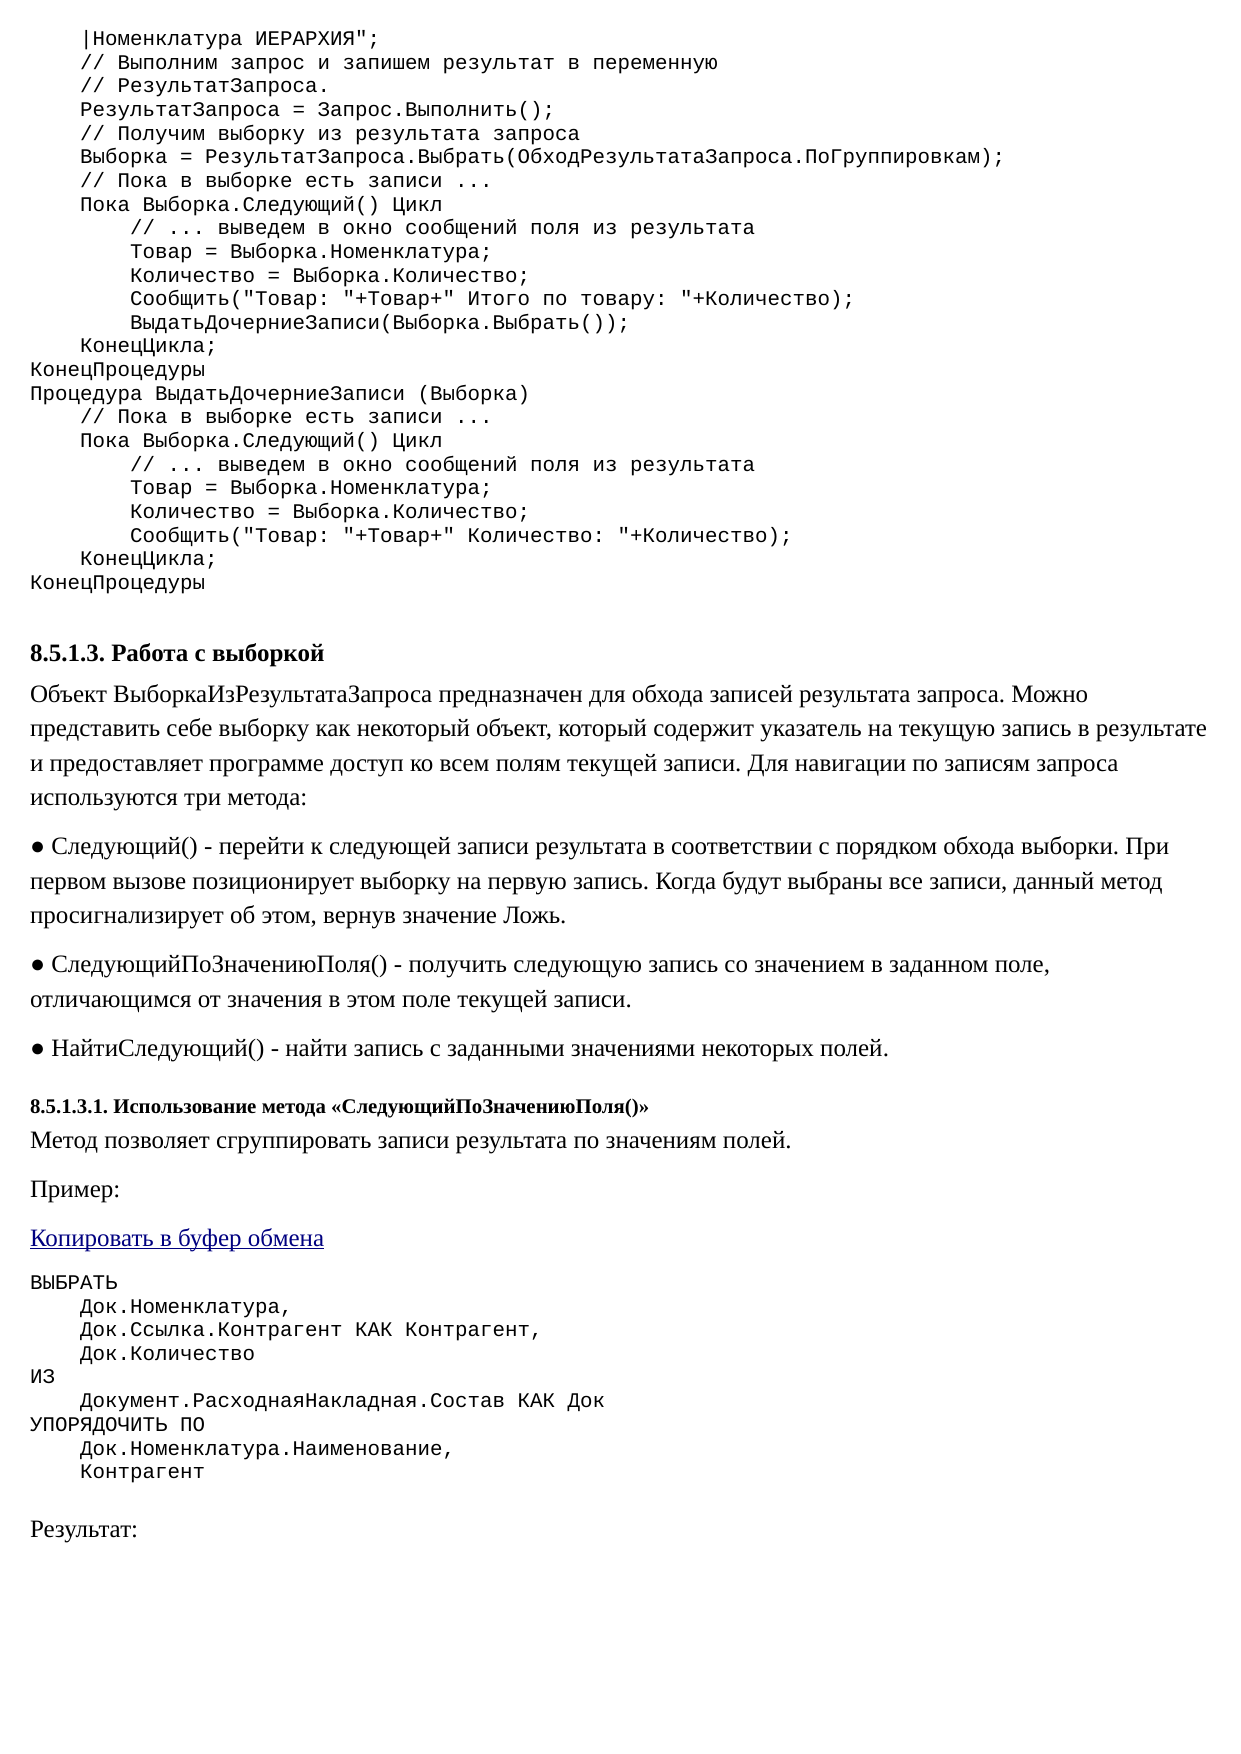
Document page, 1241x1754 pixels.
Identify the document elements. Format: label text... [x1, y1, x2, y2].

text Метод позволяет сгруппировать записи результата по значениям полей. [30, 1125, 1211, 1153]
subtitle 8.5.1.3.1. Использование метода «СледующийПоЗначениюПоля()» [30, 1094, 1211, 1118]
text Пока Выборка.Следующий() Цикл [30, 194, 1211, 217]
text Док.Ссылка.Контрагент КАК Контрагент, [30, 1319, 1211, 1343]
text // ... выведем в окно сообщений поля из результата [30, 217, 1211, 241]
text Док.Номенклатура.Наименование, [30, 1437, 1211, 1461]
text // РезультатЗапроса. [30, 75, 1211, 99]
text Объект ВыборкаИзРезультатаЗапроса предназначен для обхода записей результата запроса. Можно представить себе выборку как некоторый объект, который содержит указатель на текущую запись в результате и предоставляет программе доступ ко всем полям текущей записи. Для навигации по записям запроса используются три метода: [30, 679, 1211, 811]
text Док.Количество [30, 1343, 1211, 1367]
text Товар = Выборка.Номенклатура; [30, 241, 1211, 264]
text КонецПроцедуры [30, 359, 1211, 383]
text УПОРЯДОЧИТЬ ПО [30, 1414, 1211, 1437]
text КонецЦикла; [30, 548, 1211, 572]
text |Номенклатура ИЕРАРХИЯ"; [30, 28, 1211, 52]
text // Пока в выборке есть записи ... [30, 406, 1211, 430]
text Копировать в буфер обмена [30, 1223, 1211, 1252]
text Сообщить("Товар: "+Товар+" Количество: "+Количество); [30, 525, 1211, 548]
text ● Следующий() ‑ перейти к следующей записи результата в соответствии с порядком обхода выборки. При первом вызове позиционирует выборку на первую запись. Когда будут выбраны все записи, данный метод просигнализирует об этом, вернув значение Ложь. [30, 831, 1211, 929]
text ИЗ [30, 1367, 1211, 1390]
text Количество = Выборка.Количество; [30, 264, 1211, 288]
text // Получим выборку из результата запроса [30, 123, 1211, 146]
text КонецПроцедуры [30, 572, 1211, 596]
text // Пока в выборке есть записи ... [30, 170, 1211, 194]
text Процедура ВыдатьДочерниеЗаписи (Выборка) [30, 383, 1211, 406]
text // ... выведем в окно сообщений поля из результата [30, 454, 1211, 477]
text ● СледующийПоЗначениюПоля() ‑ получить следующую запись со значением в заданном поле, отличающимся от значения в этом поле текущей записи. [30, 949, 1211, 1013]
text Выборка = РезультатЗапроса.Выбрать(ОбходРезультатаЗапроса.ПоГруппировкам); [30, 146, 1211, 170]
text Результат: [30, 1514, 1211, 1543]
text ● НайтиСледующий() ‑ найти запись с заданными значениями некоторых полей. [30, 1033, 1211, 1062]
text Контрагент [30, 1461, 1211, 1485]
text Документ.РасходнаяНакладная.Состав КАК Док [30, 1390, 1211, 1414]
text // Выполним запрос и запишем результат в переменную [30, 52, 1211, 75]
text Пример: [30, 1174, 1211, 1203]
text РезультатЗапроса = Запрос.Выполнить(); [30, 99, 1211, 123]
text Док.Номенклатура, [30, 1296, 1211, 1319]
text Пока Выборка.Следующий() Цикл [30, 430, 1211, 454]
text ВыдатьДочерниеЗаписи(Выборка.Выбрать()); [30, 312, 1211, 336]
subtitle 8.5.1.3. Работа с выборкой [30, 638, 1211, 666]
text Сообщить("Товар: "+Товар+" Итого по товару: "+Количество); [30, 288, 1211, 312]
text ВЫБРАТЬ [30, 1272, 1211, 1296]
text КонецЦикла; [30, 336, 1211, 359]
text Количество = Выборка.Количество; [30, 501, 1211, 525]
text Товар = Выборка.Номенклатура; [30, 477, 1211, 501]
